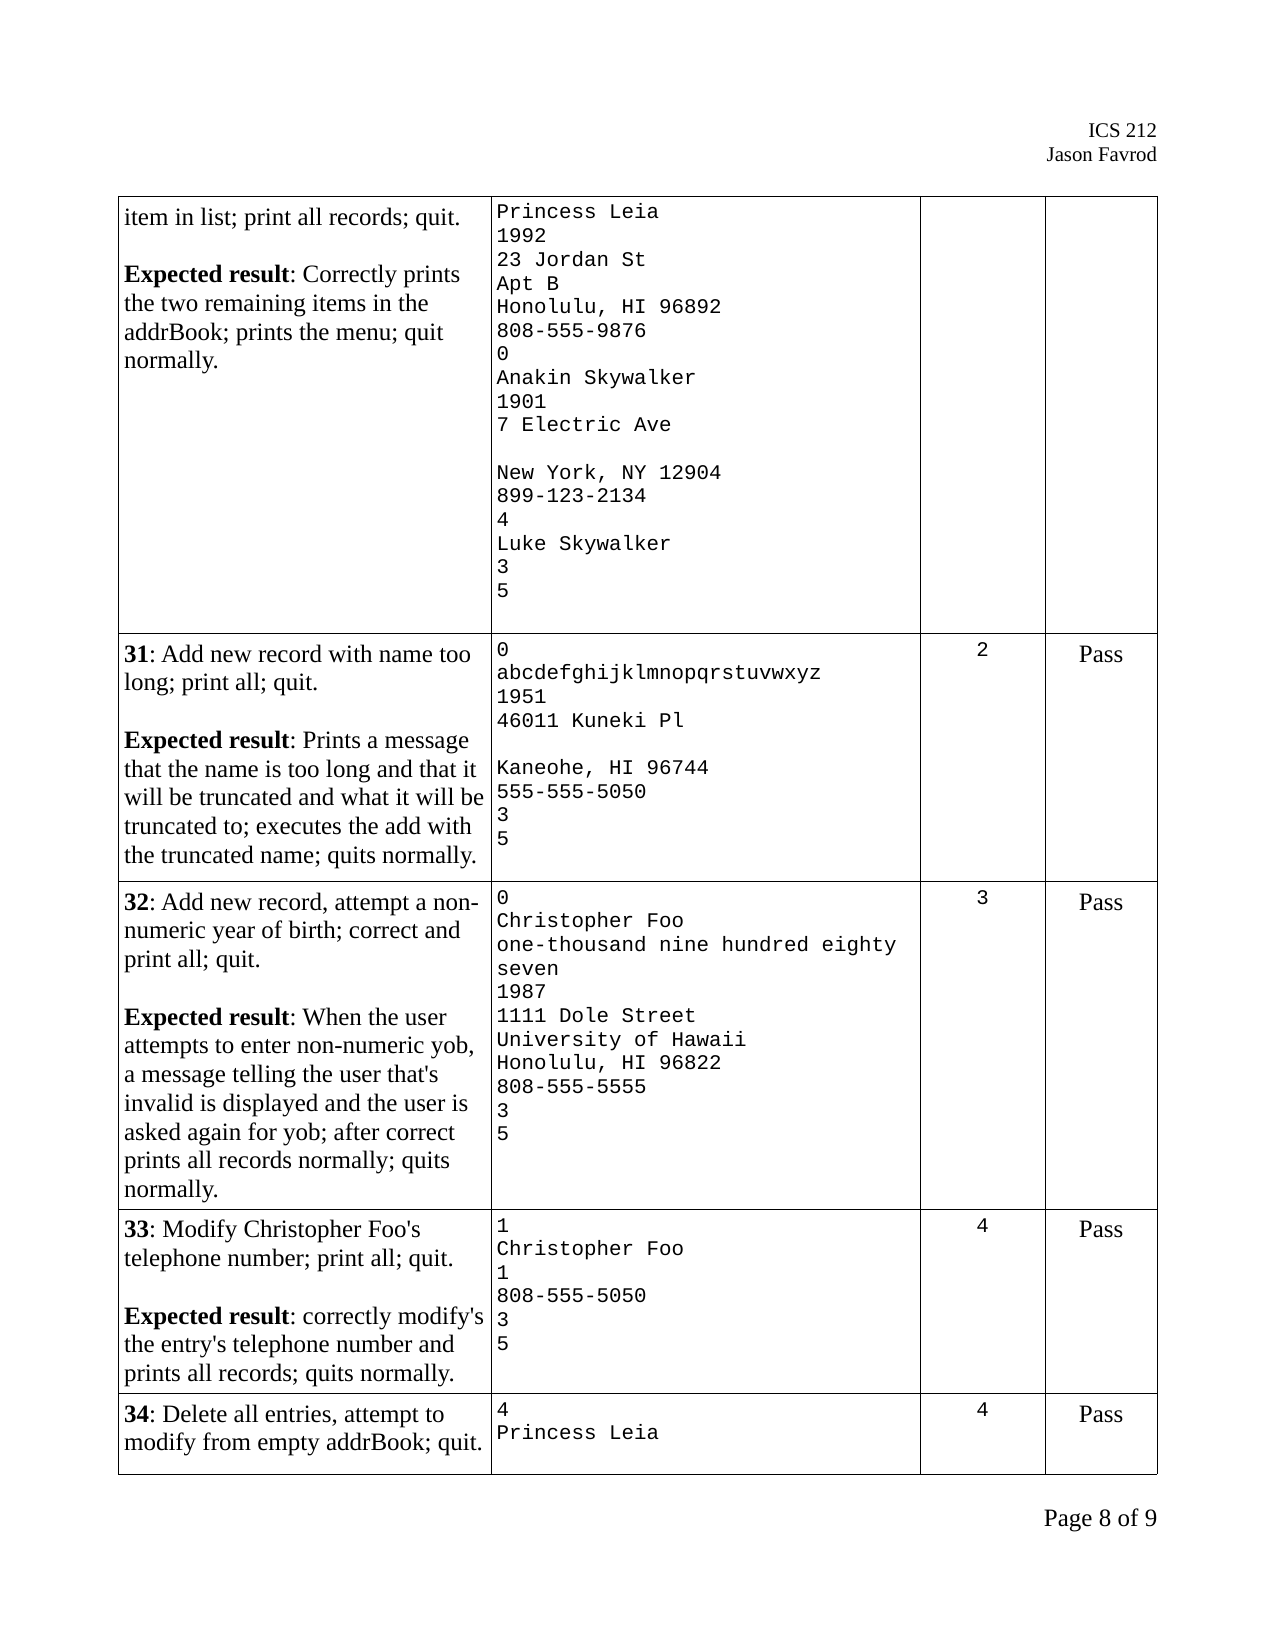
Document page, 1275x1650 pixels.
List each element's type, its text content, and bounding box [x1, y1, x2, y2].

table_cell 2 [921, 634, 1045, 881]
table_cell Pass [1046, 1394, 1157, 1473]
table_cell 4 [921, 1394, 1045, 1473]
table_cell Pass [1046, 1210, 1157, 1393]
table_cell [921, 197, 1045, 633]
table_cell 34: Delete all entries, attempt to modify from empty addrBook; quit. [119, 1394, 491, 1473]
table_cell 3 [921, 882, 1045, 1209]
table_cell 0 Christopher Foo one-thousand nine hundred eighty seven 1987 1111 Dole Street University of Hawaii Honolulu, HI 96822 808-555-5555 3 5 [492, 882, 920, 1209]
table_cell Pass [1046, 882, 1157, 1209]
table_cell 31: Add new record with name too long; print all; quit. Expected result: Prints a message that the name is too long and that it will be truncated and what it will be truncated to; executes the add with the truncated name; quits normally. [119, 634, 491, 881]
table_cell Pass [1046, 634, 1157, 881]
table_cell 0 abcdefghijklmnopqrstuvwxyz 1951 46011 Kuneki Pl Kaneohe, HI 96744 555-555-5050 3 5 [492, 634, 920, 881]
table_cell [1046, 197, 1157, 633]
table_cell 1 Christopher Foo 1 808-555-5050 3 5 [492, 1210, 920, 1393]
table_cell item in list; print all records; quit. Expected result: Correctly prints the two remaining items in the addrBook; prints the menu; quit normally. [119, 197, 491, 633]
table_cell 4 [921, 1210, 1045, 1393]
table_cell Princess Leia 1992 23 Jordan St Apt B Honolulu, HI 96892 808-555-9876 0 Anakin Skywalker 1901 7 Electric Ave New York, NY 12904 899-123-2134 4 Luke Skywalker 3 5 [492, 197, 920, 633]
table_cell 4 Princess Leia [492, 1394, 920, 1473]
table_cell 32: Add new record, attempt a non-numeric year of birth; correct and print all; quit. Expected result: When the user attempts to enter non-numeric yob, a message telling the user that's invalid is displayed and the user is asked again for yob; after correct prints all records normally; quits normally. [119, 882, 491, 1209]
table_cell 33: Modify Christopher Foo's telephone number; print all; quit. Expected result: correctly modify's the entry's telephone number and prints all records; quits normally. [119, 1210, 491, 1393]
